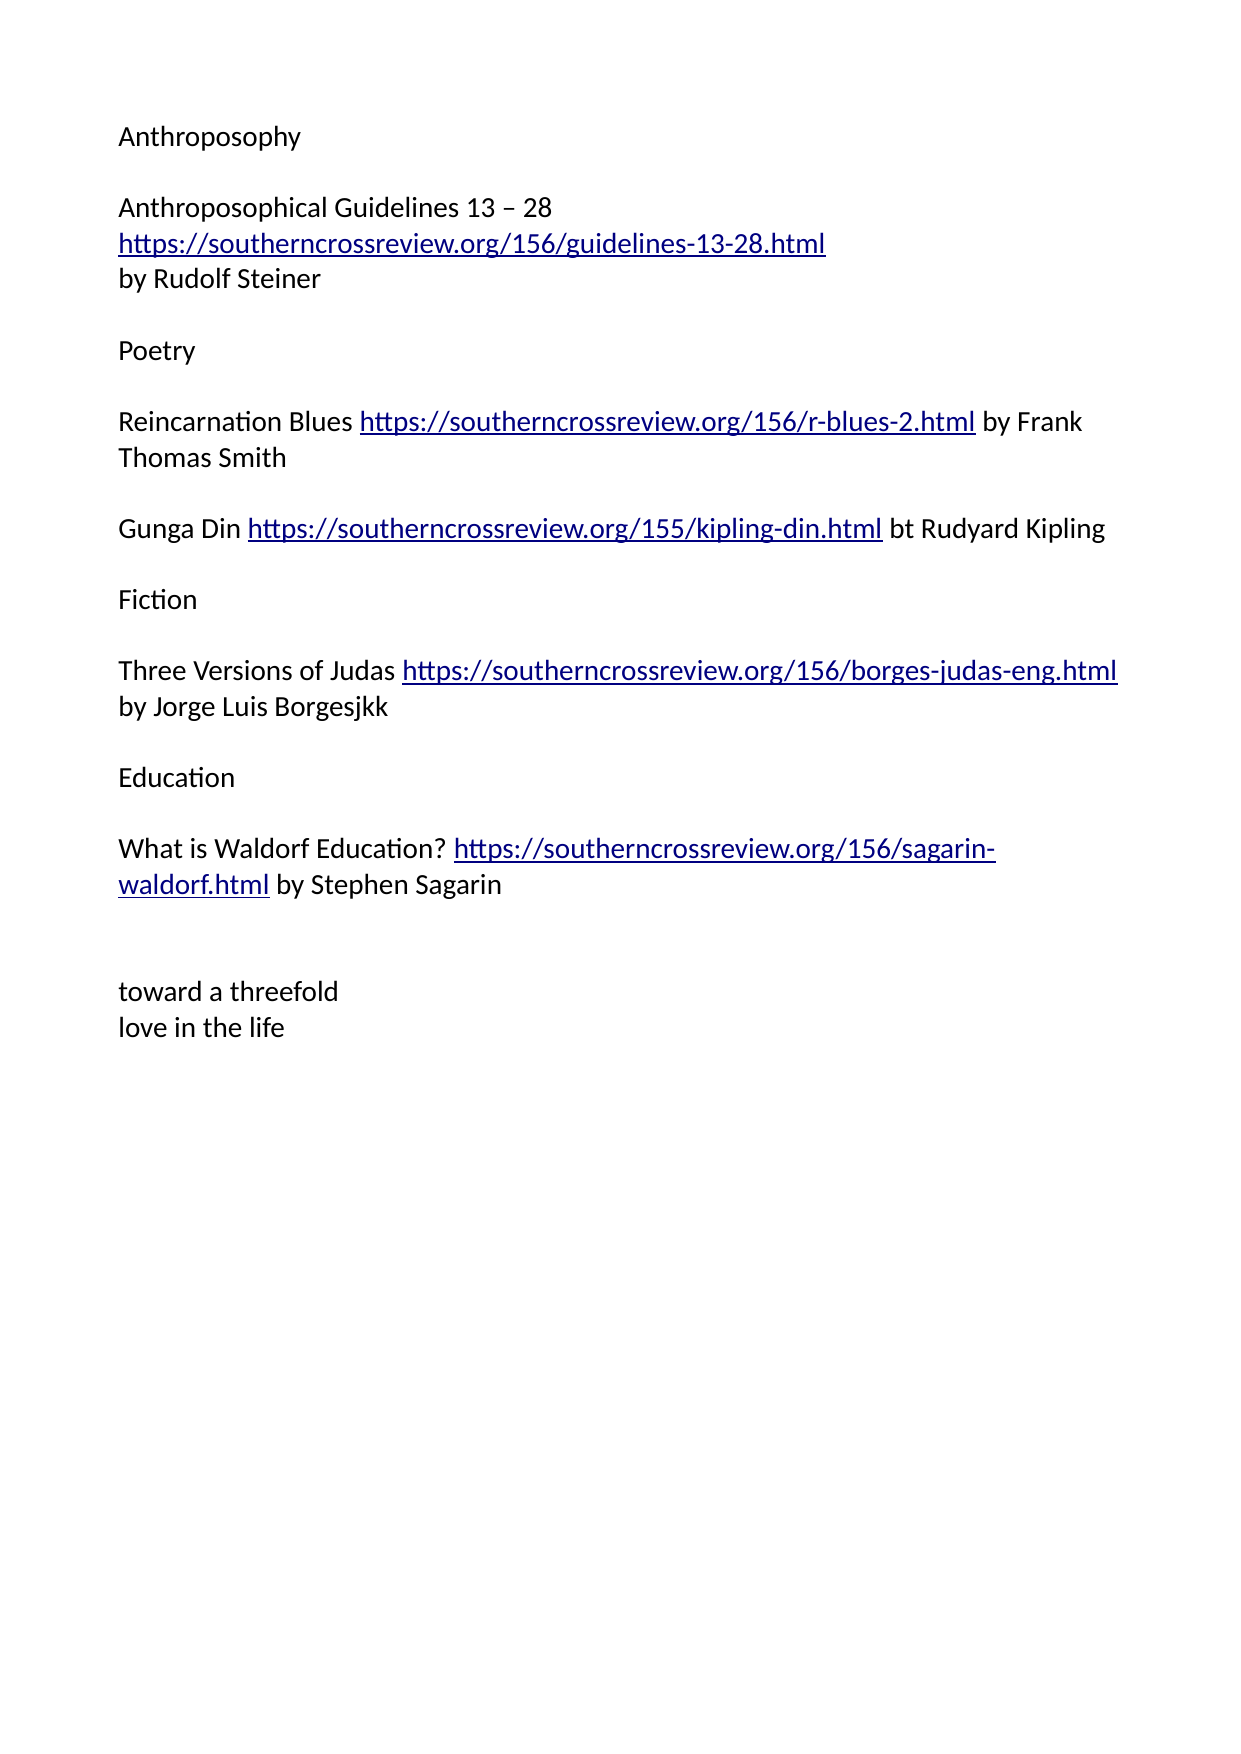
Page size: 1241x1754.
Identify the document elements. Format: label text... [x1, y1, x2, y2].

text by Rudolf Steiner [118, 261, 1122, 296]
text toward a threefold [118, 973, 1122, 1009]
text Education [118, 759, 1122, 795]
text Reincarnation Blues https://southerncrossreview.org/156/r-blues-2.html by Frank Thomas Smith [118, 403, 1122, 474]
text Fiction [118, 581, 1122, 617]
text Gunga Din https://southerncrossreview.org/155/kipling-din.html bt Rudyard Kipling [118, 510, 1122, 546]
text Anthroposophy [118, 118, 1122, 154]
text Poetry [118, 332, 1122, 367]
text love in the life [118, 1009, 1122, 1044]
text What is Waldorf Education? https://southerncrossreview.org/156/sagarin-waldorf.html by Stephen Sagarin [118, 831, 1122, 902]
text Three Versions of Judas https://southerncrossreview.org/156/borges-judas-eng.html by Jorge Luis Borgesjkk [118, 652, 1122, 724]
text Anthroposophical Guidelines 13 – 28 https://southerncrossreview.org/156/guidelines-13-28.html [118, 189, 1122, 261]
